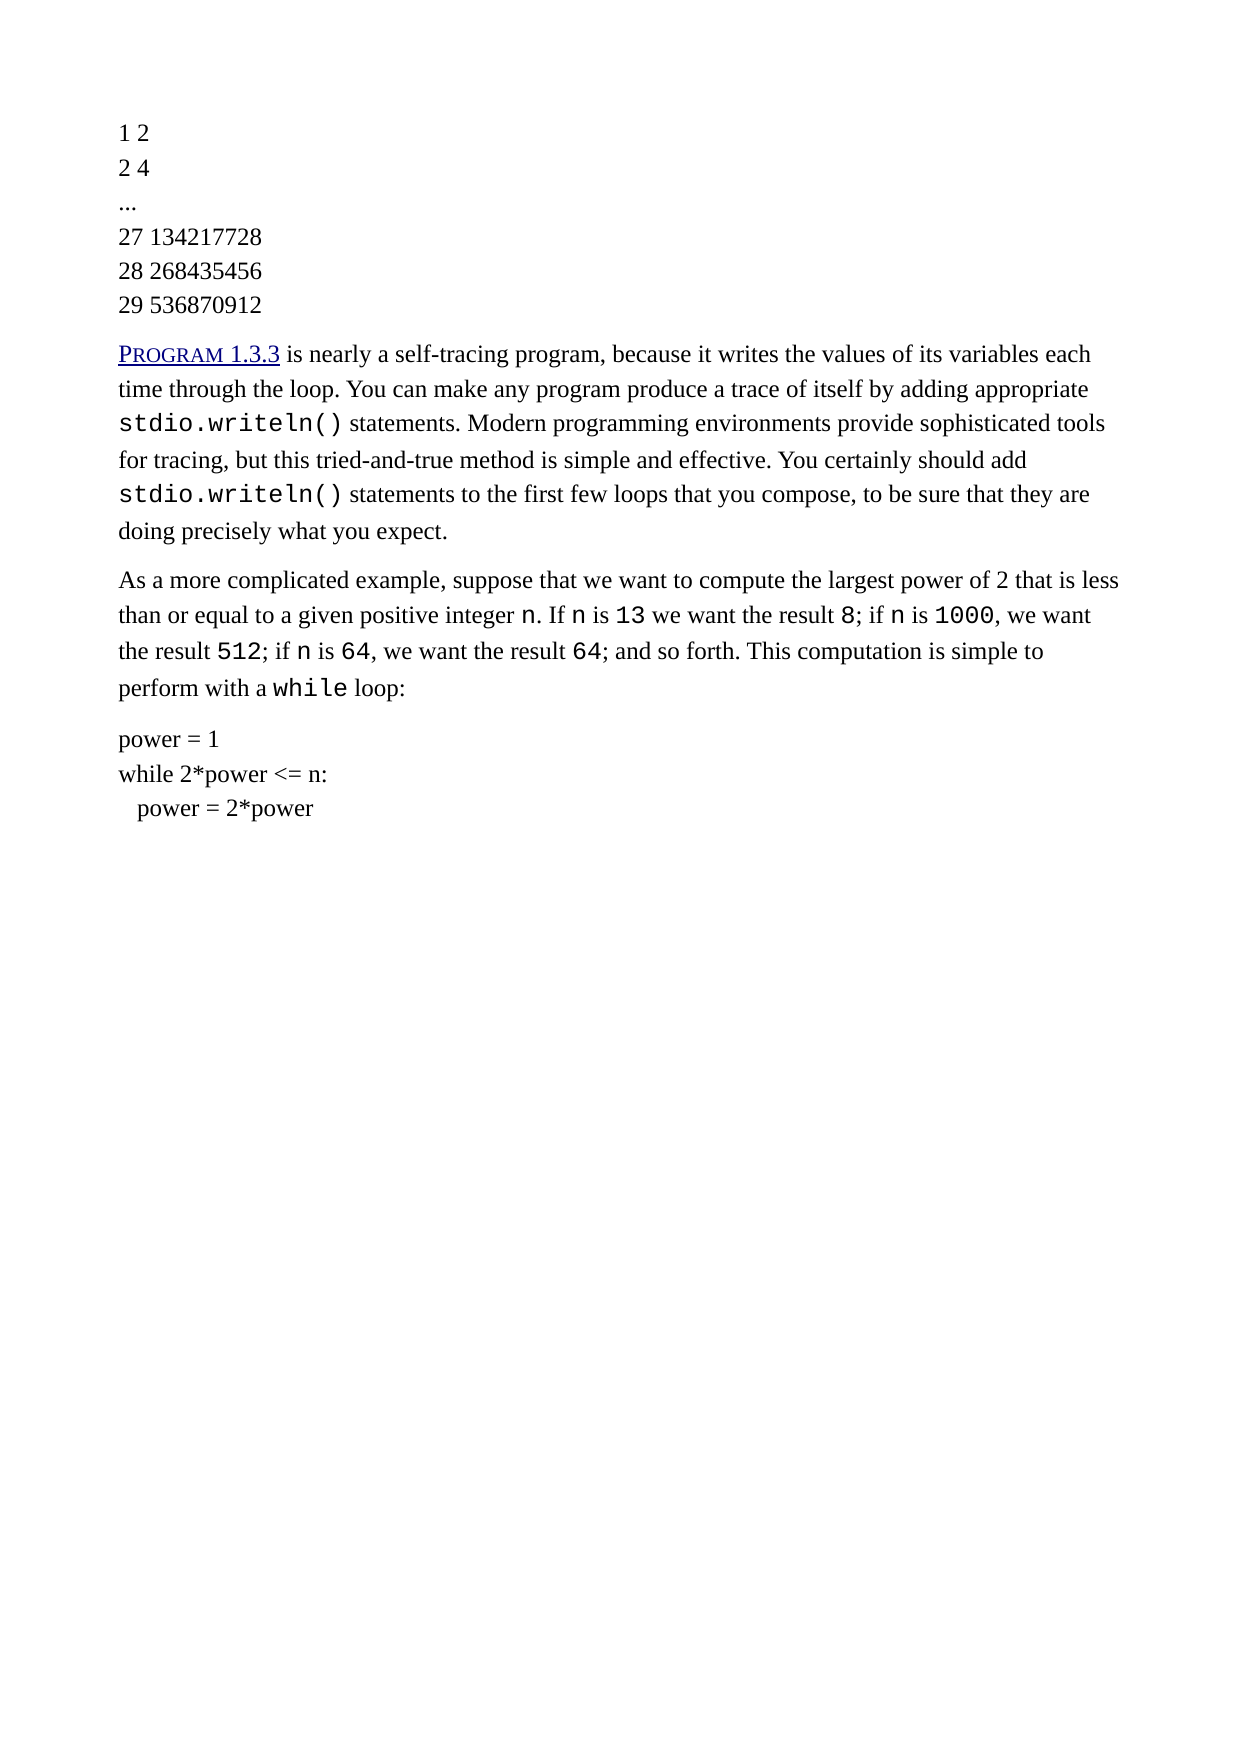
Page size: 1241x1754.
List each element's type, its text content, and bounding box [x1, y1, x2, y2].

text 1 2 2 4 ... 27 134217728 28 268435456 29 536870912 [118, 118, 1122, 319]
text As a more complicated example, suppose that we want to compute the largest power of 2 that is less than or equal to a given positive integer n. If n is 13 we want the result 8; if n is 1000, we want the result 512; if n is 64, we want the result 64; and so forth. This computation is simple to perform with a while loop: [118, 565, 1122, 704]
text power = 1 while 2*power <= n: power = 2*power [118, 724, 1122, 822]
text PROGRAM 1.3.3 is nearly a self-tracing program, because it writes the values of its variables each time through the loop. You can make any program produce a trace of itself by adding appropriate stdio.writeln() statements. Modern programming environments provide sophisticated tools for tracing, but this tried-and-true method is simple and effective. You certainly should add stdio.writeln() statements to the first few loops that you compose, to be sure that they are doing precisely what you expect. [118, 339, 1122, 545]
